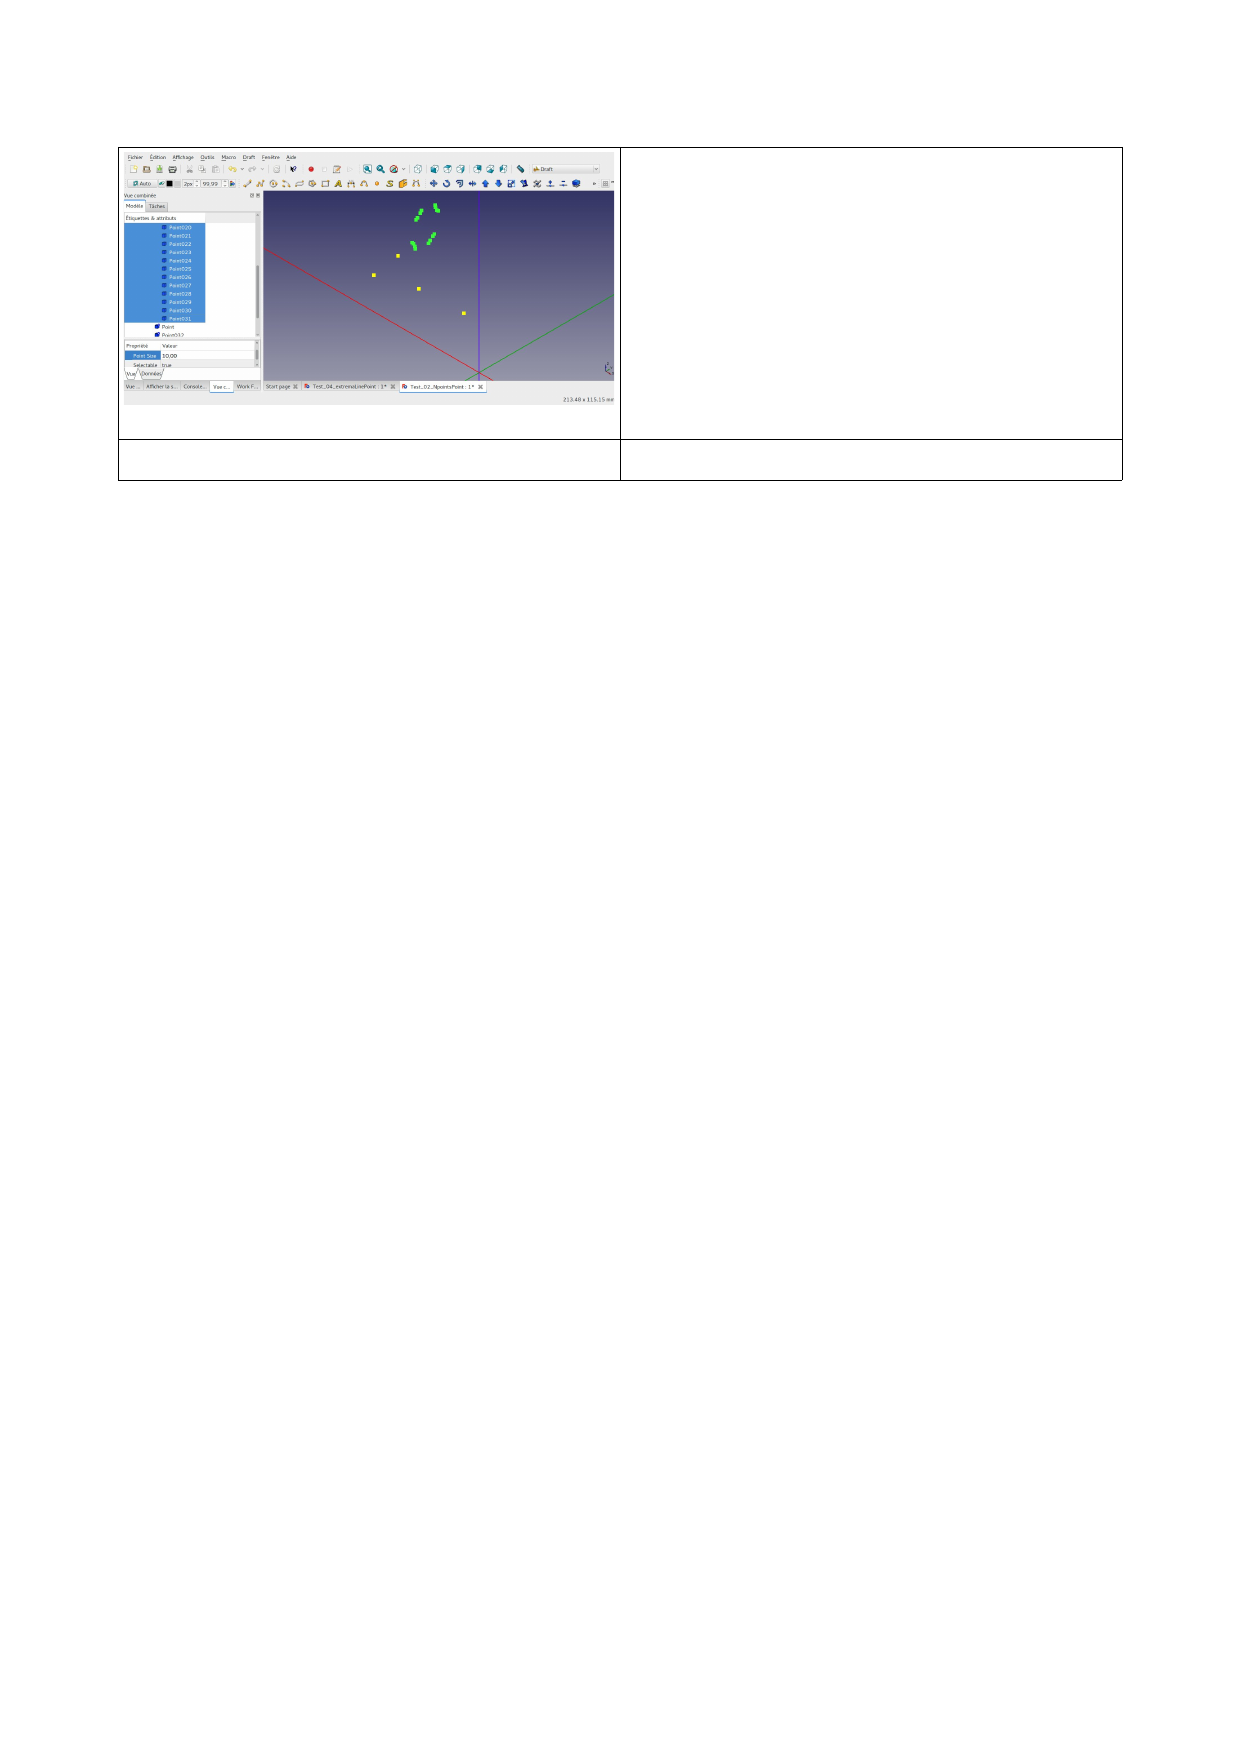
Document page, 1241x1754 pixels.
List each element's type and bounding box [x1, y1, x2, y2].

table_cell [621, 440, 1122, 479]
table_header [621, 148, 1122, 439]
picture [123, 152, 615, 405]
table_header [119, 148, 620, 439]
table_cell [119, 440, 620, 479]
